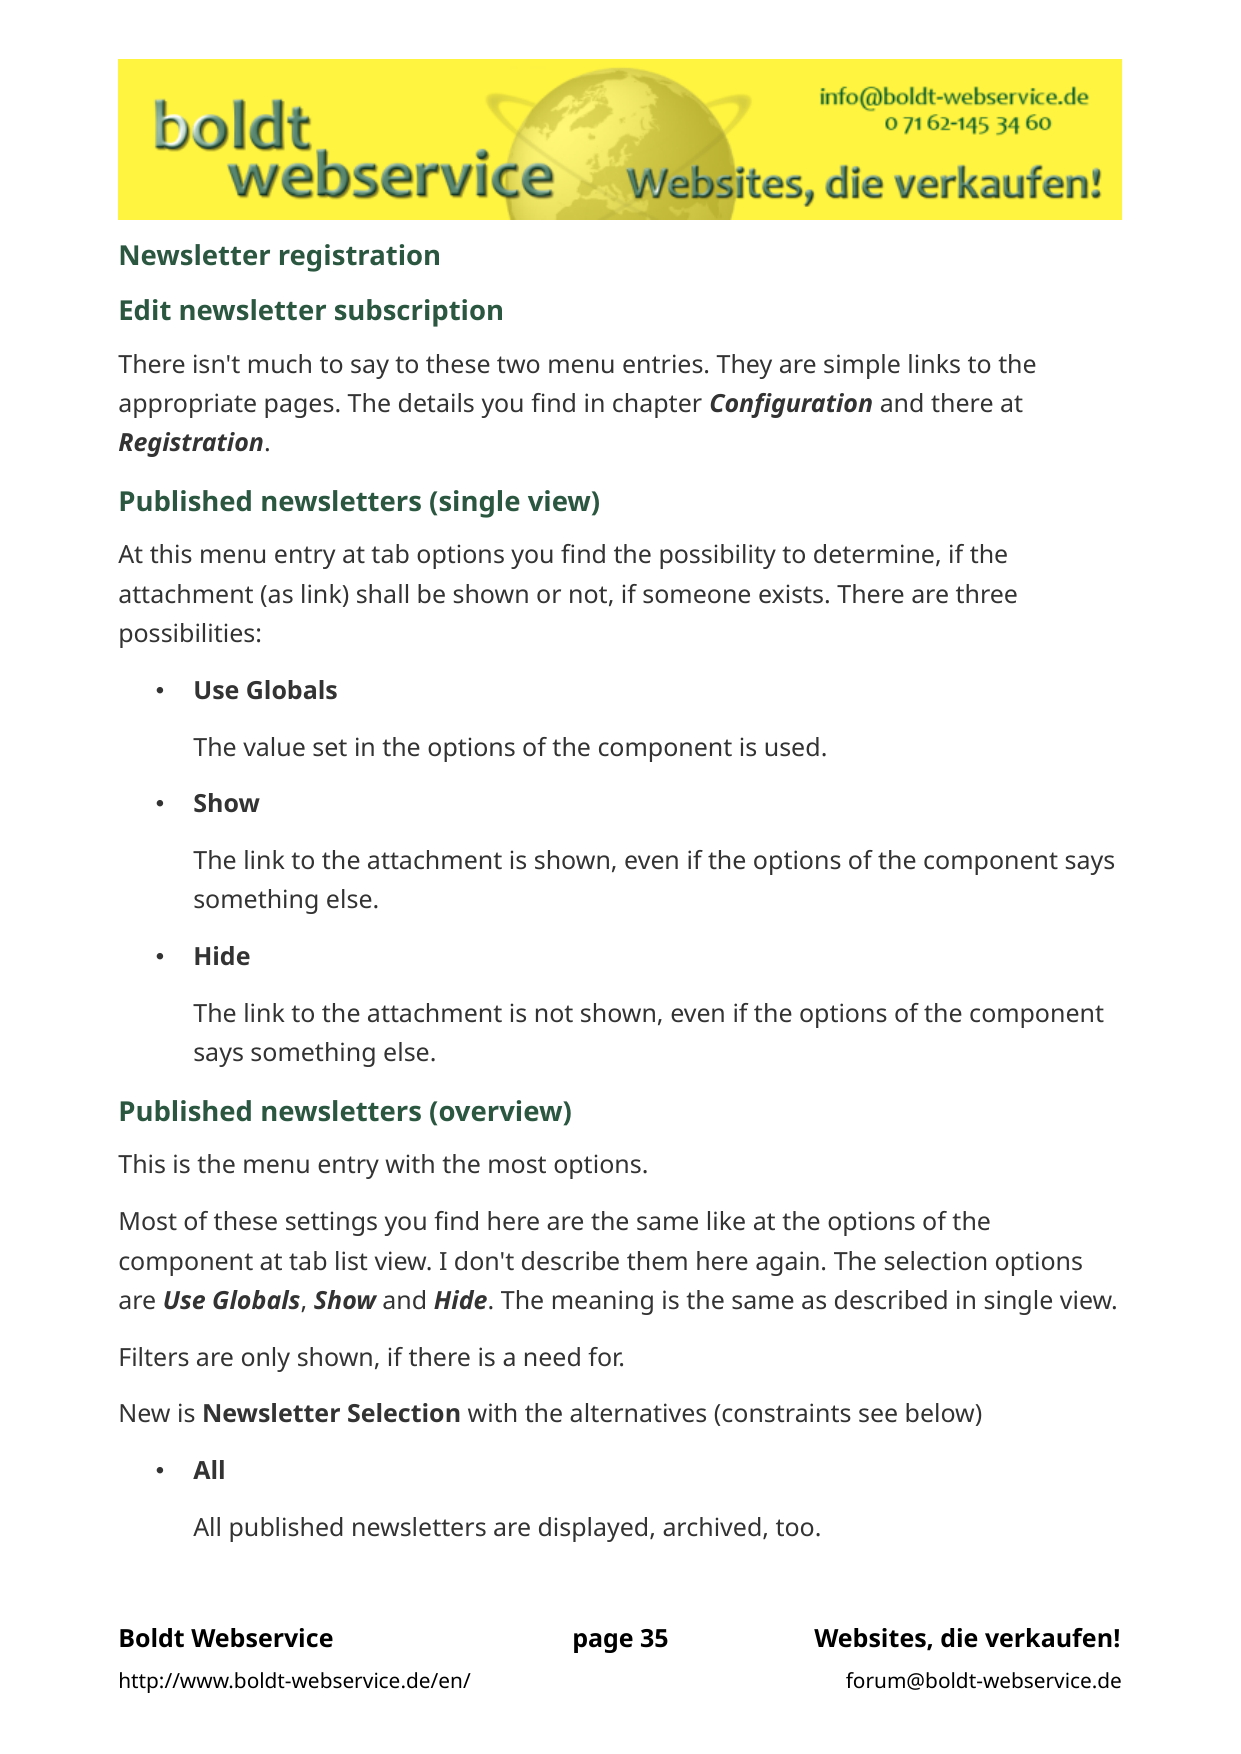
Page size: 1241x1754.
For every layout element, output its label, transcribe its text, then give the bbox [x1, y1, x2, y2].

list Show [156, 786, 1122, 820]
subtitle Edit newsletter subscription [118, 291, 1122, 329]
list The value set in the options of the component is used. [156, 729, 1122, 763]
subtitle Published newsletters (overview) [118, 1092, 1122, 1129]
list All [156, 1453, 1122, 1487]
text Filters are only shown, if there is a need for. [118, 1339, 1122, 1373]
list Hide [156, 939, 1122, 973]
subtitle Published newsletters (single view) [118, 482, 1122, 519]
picture [118, 59, 1123, 220]
list The link to the attachment is shown, even if the options of the component says something else. [156, 843, 1122, 916]
list Use Globals [156, 672, 1122, 706]
list The link to the attachment is not shown, even if the options of the component says something else. [156, 996, 1122, 1069]
text At this menu entry at tab options you find the possibility to determine, if the attachment (as link) shall be shown or not, if someone exists. There are three possibilities: [118, 537, 1122, 649]
text There isn't much to say to these two menu entries. They are simple links to the appropriate pages. The details you find in chapter Configuration and there at Registration. [118, 347, 1122, 459]
list All published newsletters are displayed, archived, too. [156, 1510, 1122, 1544]
subtitle Newsletter registration [118, 236, 1122, 274]
text This is the menu entry with the most options. [118, 1147, 1122, 1181]
text New is Newsletter Selection with the alternatives (constraints see below) [118, 1396, 1122, 1430]
text Most of these settings you find here are the same like at the options of the component at tab list view. I don't describe them here again. The selection options are Use Globals, Show and Hide. The meaning is the same as described in single view. [118, 1204, 1122, 1316]
